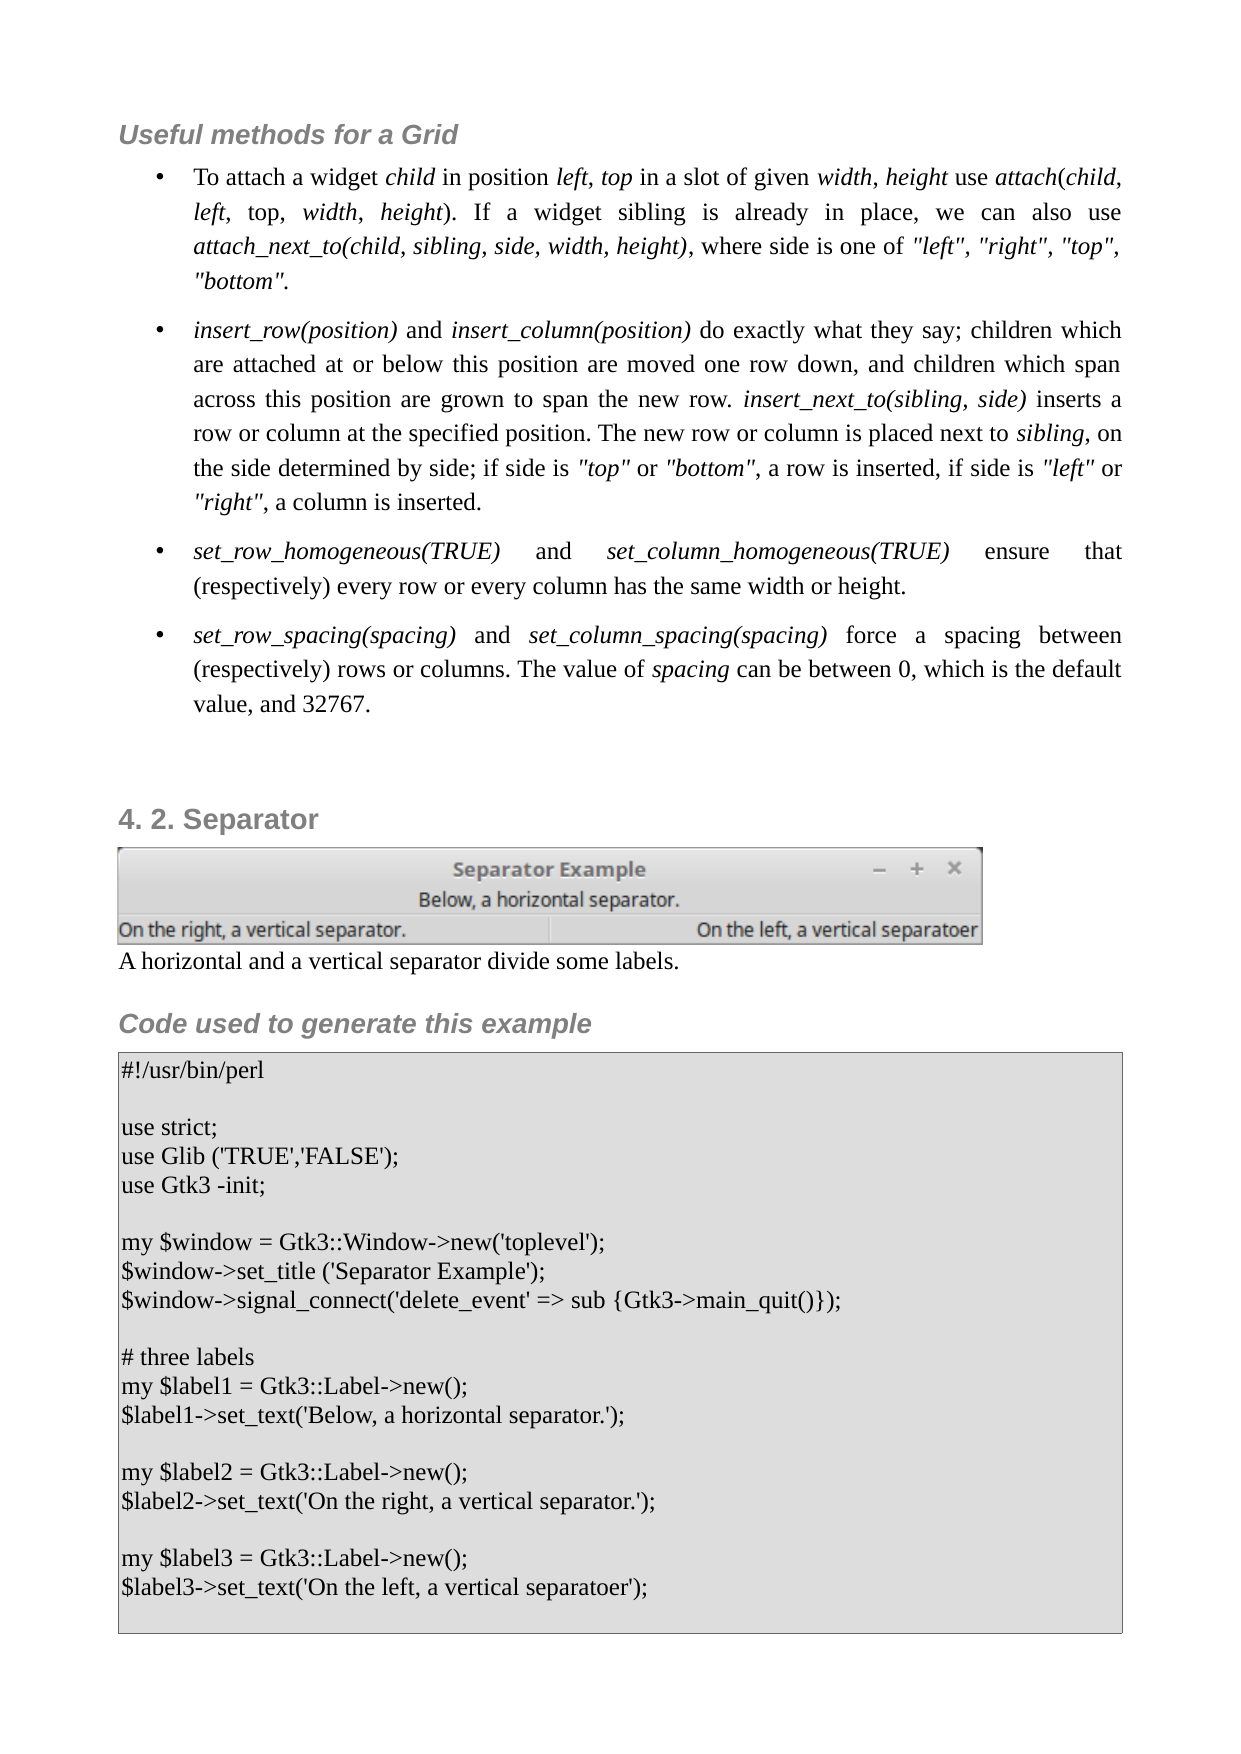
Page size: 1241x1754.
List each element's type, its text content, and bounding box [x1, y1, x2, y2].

text my $window = Gtk3::Window->new('toplevel'); [119, 1224, 1122, 1253]
text A horizontal and a vertical separator divide some labels. [118, 946, 1122, 974]
text $label3->set_text('On the left, a vertical separatoer'); [119, 1569, 1122, 1598]
picture [117, 847, 983, 945]
text # three labels [119, 1339, 1122, 1368]
text $label1->set_text('Below, a horizontal separator.'); [119, 1397, 1122, 1426]
list set_row_homogeneous(TRUE) and set_column_homogeneous(TRUE) ensure that (respectively) every row or every column has the same width or height. [156, 536, 1122, 600]
subtitle 4. 2. Separator [118, 802, 1122, 835]
text $window->signal_connect('delete_event' => sub {Gtk3->main_quit()}); [119, 1282, 1122, 1311]
list To attach a widget child in position left, top in a slot of given width, height use attach(child, left, top, width, height). If a widget sibling is already in place, we can also use attach_next_to(child, sibling, side, width, height), where side is one of "left", "right", "top", "bottom". [156, 162, 1122, 295]
text use Gtk3 -init; [119, 1167, 1122, 1196]
text $window->set_title ('Separator Example'); [119, 1253, 1122, 1282]
list set_row_spacing(spacing) and set_column_spacing(spacing) force a spacing between (respectively) rows or columns. The value of spacing can be between 0, which is the default value, and 32767. [156, 620, 1122, 718]
text $label2->set_text('On the right, a vertical separator.'); [119, 1483, 1122, 1512]
subtitle Useful methods for a Grid [118, 118, 1122, 150]
subtitle Code used to generate this example [118, 1007, 1122, 1039]
text my $label3 = Gtk3::Label->new(); [119, 1541, 1122, 1569]
text #!/usr/bin/perl [119, 1053, 1122, 1081]
text use Glib ('TRUE','FALSE'); [119, 1138, 1122, 1167]
text use strict; [119, 1109, 1122, 1138]
text my $label1 = Gtk3::Label->new(); [119, 1368, 1122, 1397]
list insert_row(position) and insert_column(position) do exactly what they say; children which are attached at or below this position are moved one row down, and children which span across this position are grown to span the new row. insert_next_to(sibling, side) inserts a row or column at the specified position. The new row or column is placed next to sibling, on the side determined by side; if side is "top" or "bottom", a row is inserted, if side is "left" or "right", a column is inserted. [156, 315, 1122, 516]
text my $label2 = Gtk3::Label->new(); [119, 1454, 1122, 1483]
